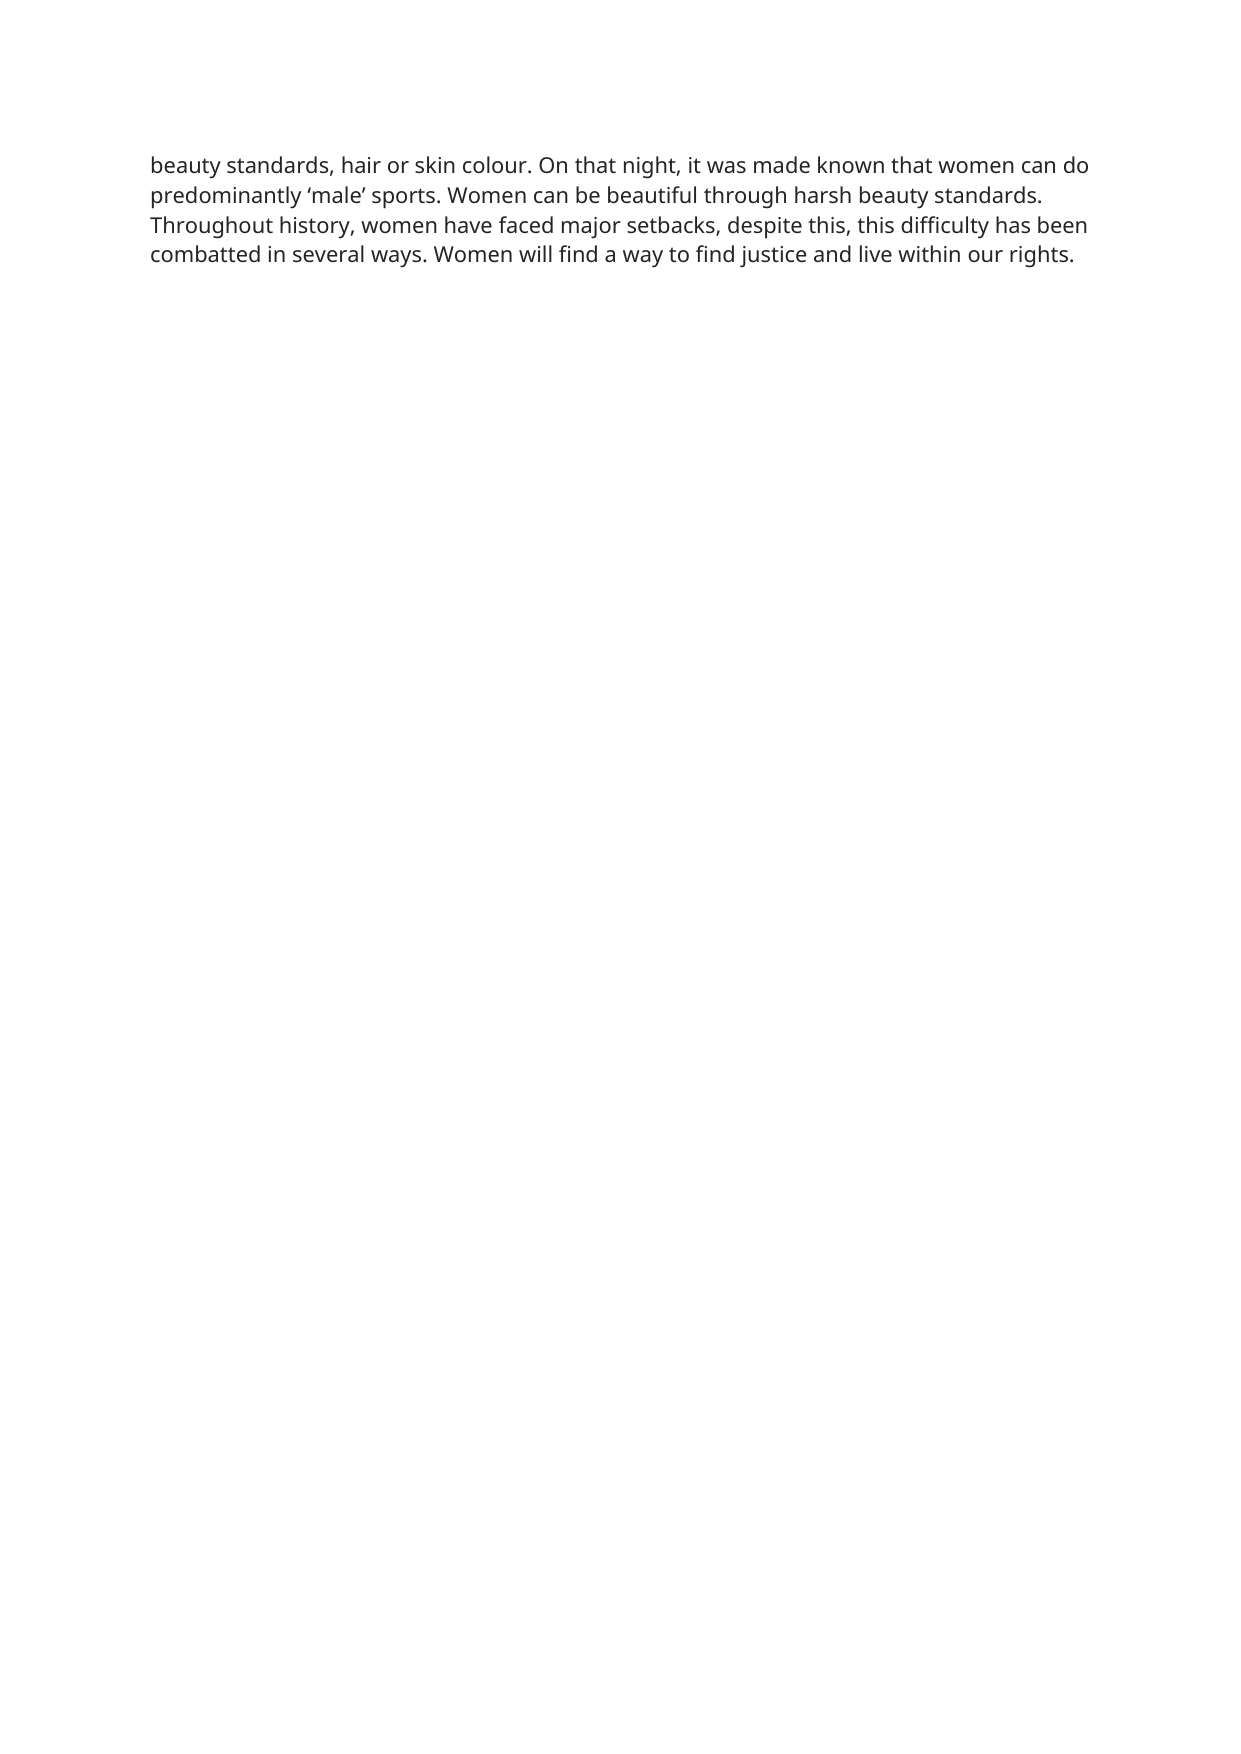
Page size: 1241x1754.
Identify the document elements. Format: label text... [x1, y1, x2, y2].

text beauty standards, hair or skin colour. On that night, it was made known that women can do predominantly ‘male’ sports. Women can be beautiful through harsh beauty standards. Throughout history, women have faced major setbacks, despite this, this difficulty has been combatted in several ways. Women will find a way to find justice and live within our rights. [150, 150, 1090, 269]
